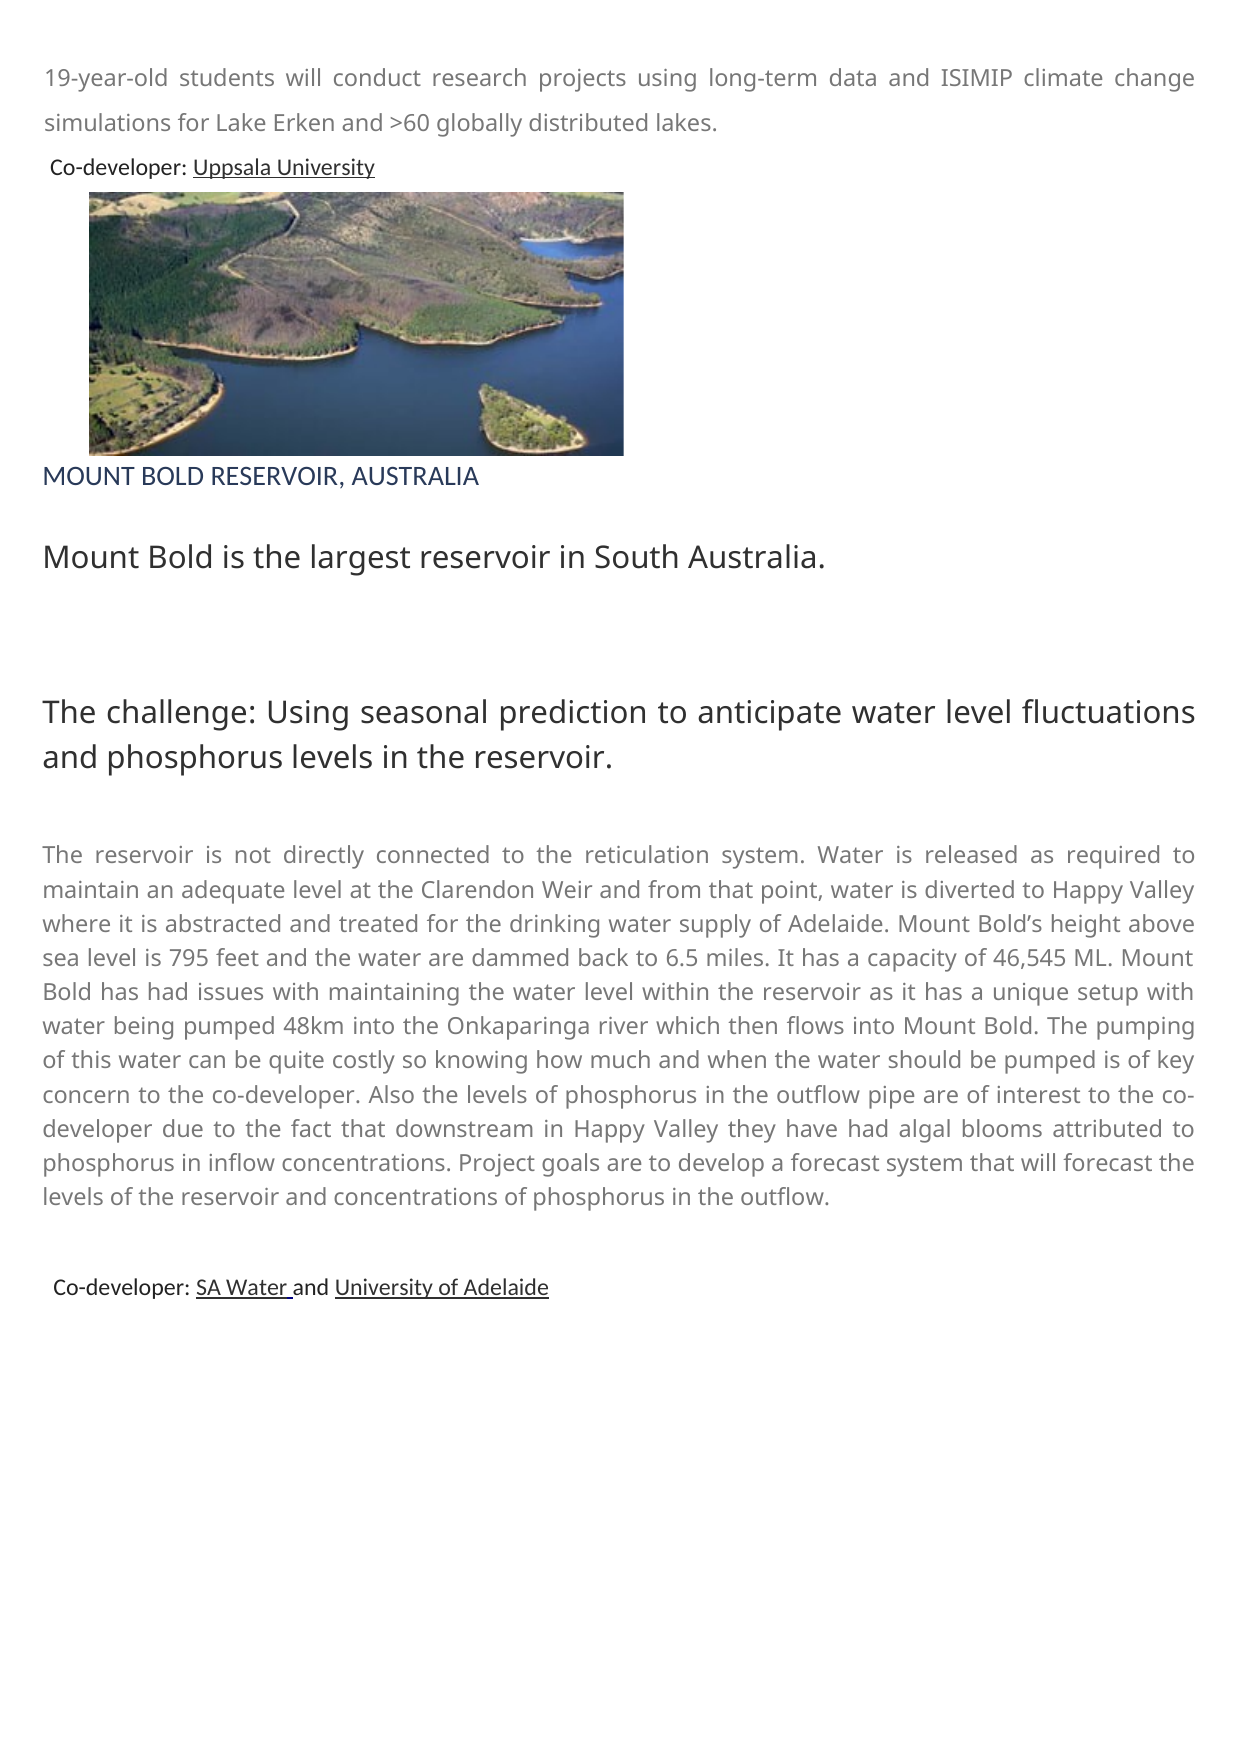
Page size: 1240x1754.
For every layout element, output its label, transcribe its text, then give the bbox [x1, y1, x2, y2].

text The reservoir is not directly connected to the reticulation system. Water is released as required to maintain an adequate level at the Clarendon Weir and from that point, water is diverted to Happy Valley where it is abstracted and treated for the drinking water supply of Adelaide. Mount Bold’s height above sea level is 795 feet and the water are dammed back to 6.5 miles. It has a capacity of 46,545 ML. Mount Bold has had issues with maintaining the water level within the reservoir as it has a unique setup with water being pumped 48km into the Onkaparinga river which then flows into Mount Bold. The pumping of this water can be quite costly so knowing how much and when the water should be pumped is of key concern to the co-developer. Also the levels of phosphorus in the outflow pipe are of interest to the co-developer due to the fact that downstream in Happy Valley they have had algal blooms attributed to phosphorus in inflow concentrations. Project goals are to develop a forecast system that will forecast the levels of the reservoir and concentrations of phosphorus in the outflow. [42, 839, 1196, 1212]
text 19-year-old students will conduct research projects using long-term data and ISIMIP climate change simulations for Lake Erken and >60 globally distributed lakes. [43, 61, 1196, 138]
subtitle The challenge: Using seasonal prediction to anticipate water level fluctuations and phosphorus levels in the reservoir. [42, 690, 1196, 778]
subtitle Mount Bold is the largest reservoir in South Australia. [42, 535, 1178, 577]
text Co-developer: Uppsala University [50, 152, 1187, 181]
text MOUNT BOLD RESERVOIR, AUSTRALIA [42, 269, 1178, 493]
picture [89, 192, 624, 456]
text Co-developer: SA Water and University of Adelaide [53, 1272, 1196, 1302]
